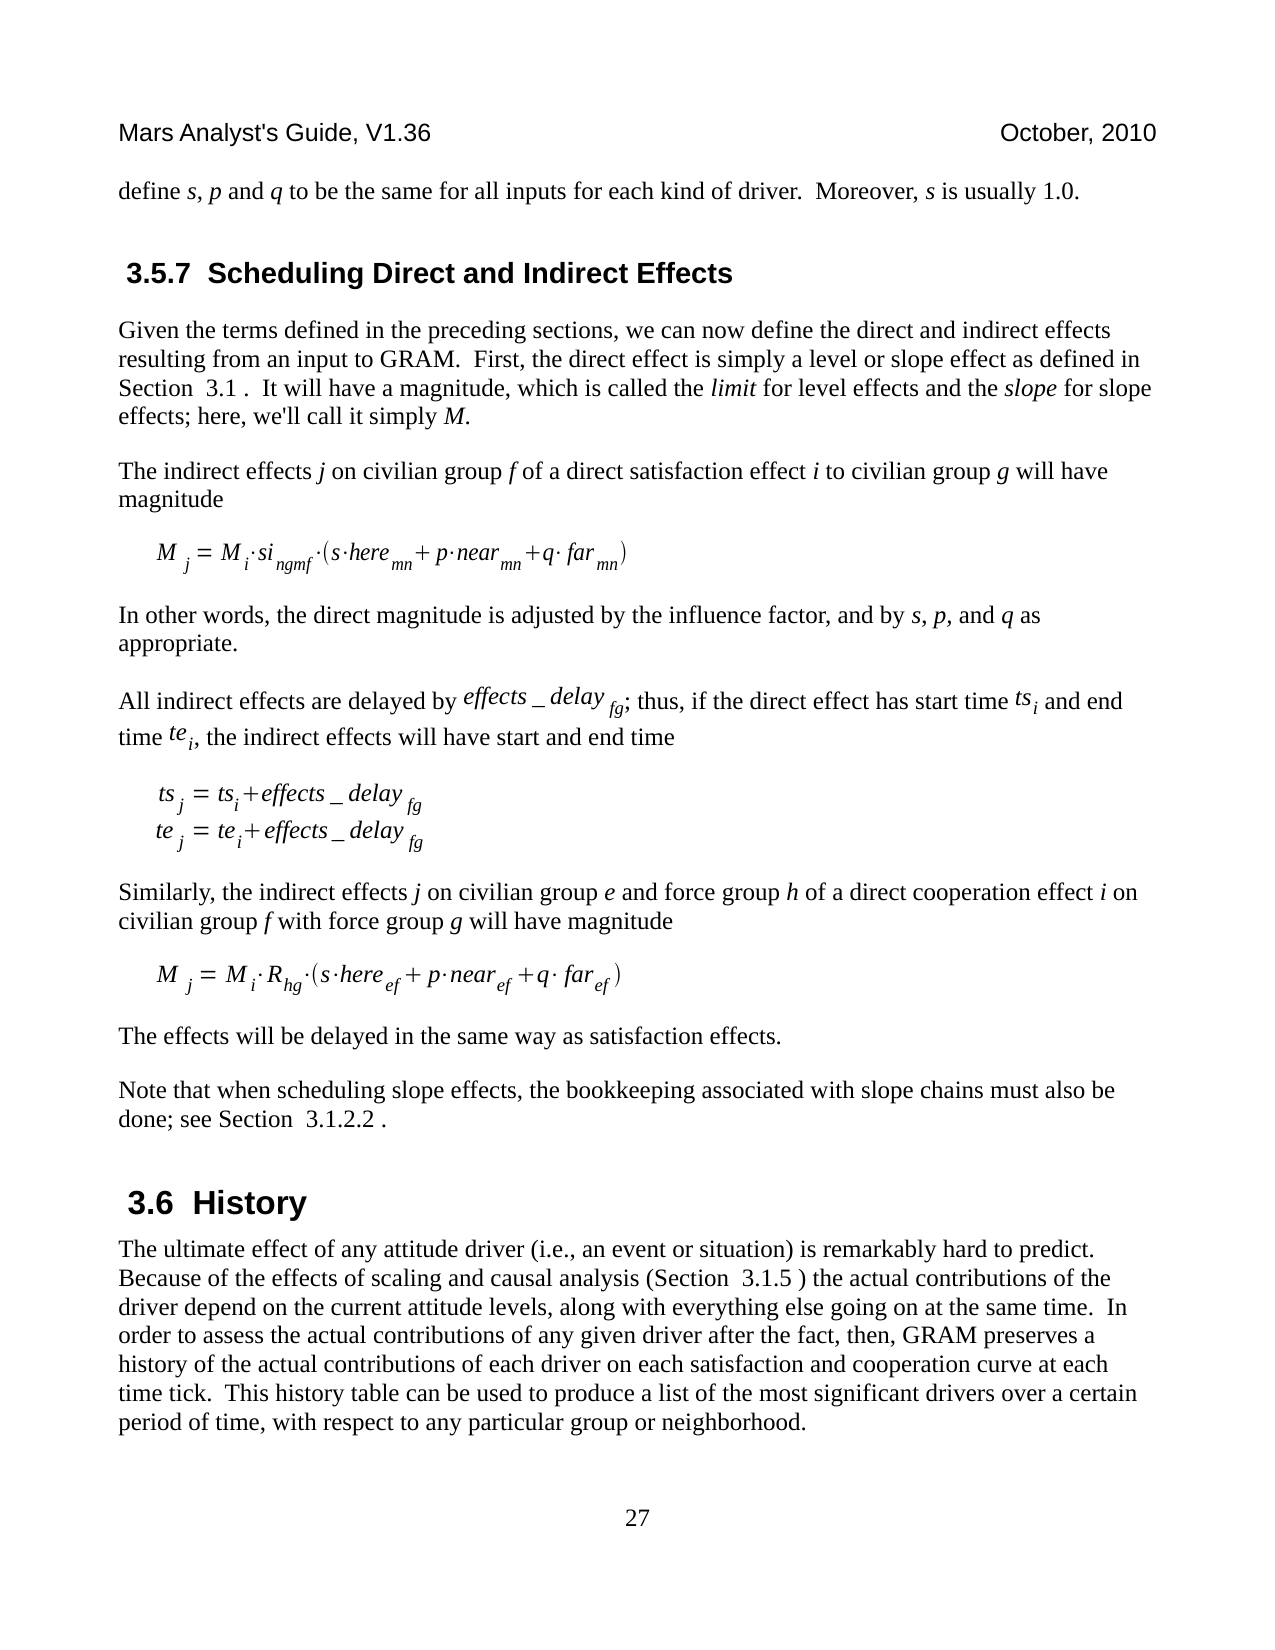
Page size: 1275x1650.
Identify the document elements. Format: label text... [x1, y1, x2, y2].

text In other words, the direct magnitude is adjusted by the influence factor, and by s, p, and q as appropriate. [118, 600, 1157, 657]
text Similarly, the indirect effects j on civilian group e and force group h of a direct cooperation effect i on civilian group f with force group g will have magnitude [118, 877, 1157, 934]
subtitle Scheduling Direct and Indirect Effects [118, 256, 1157, 290]
text All indirect effects are delayed by ; thus, if the direct effect has start time and end time , the indirect effects will have start and end time [118, 683, 1157, 754]
subtitle History [118, 1183, 1157, 1222]
text The ultimate effect of any attitude driver (i.e., an event or situation) is remarkably hard to predict. Because of the effects of scaling and causal analysis (Section 3.1.5 ) the actual contributions of the driver depend on the current attitude levels, along with everything else going on at the same time. In order to assess the actual contributions of any given driver after the fact, then, GRAM preserves a history of the actual contributions of each driver on each satisfaction and cooperation curve at each time tick. This history table can be used to produce a list of the most significant drivers over a certain period of time, with respect to any particular group or neighborhood. [118, 1234, 1157, 1436]
text Note that when scheduling slope effects, the bookkeeping associated with slope chains must also be done; see Section 3.1.2.2 . [118, 1075, 1157, 1133]
text The effects will be delayed in the same way as satisfaction effects. [118, 1021, 1157, 1050]
text The indirect effects j on civilian group f of a direct satisfaction effect i to civilian group g will have magnitude [118, 456, 1157, 513]
text define s, p and q to be the same for all inputs for each kind of driver. Moreover, s is usually 1.0. [118, 176, 1157, 205]
text Given the terms defined in the preceding sections, we can now define the direct and indirect effects resulting from an input to GRAM. First, the direct effect is simply a level or slope effect as defined in Section 3.1 . It will have a magnitude, which is called the limit for level effects and the slope for slope effects; here, we'll call it simply M. [118, 315, 1157, 430]
